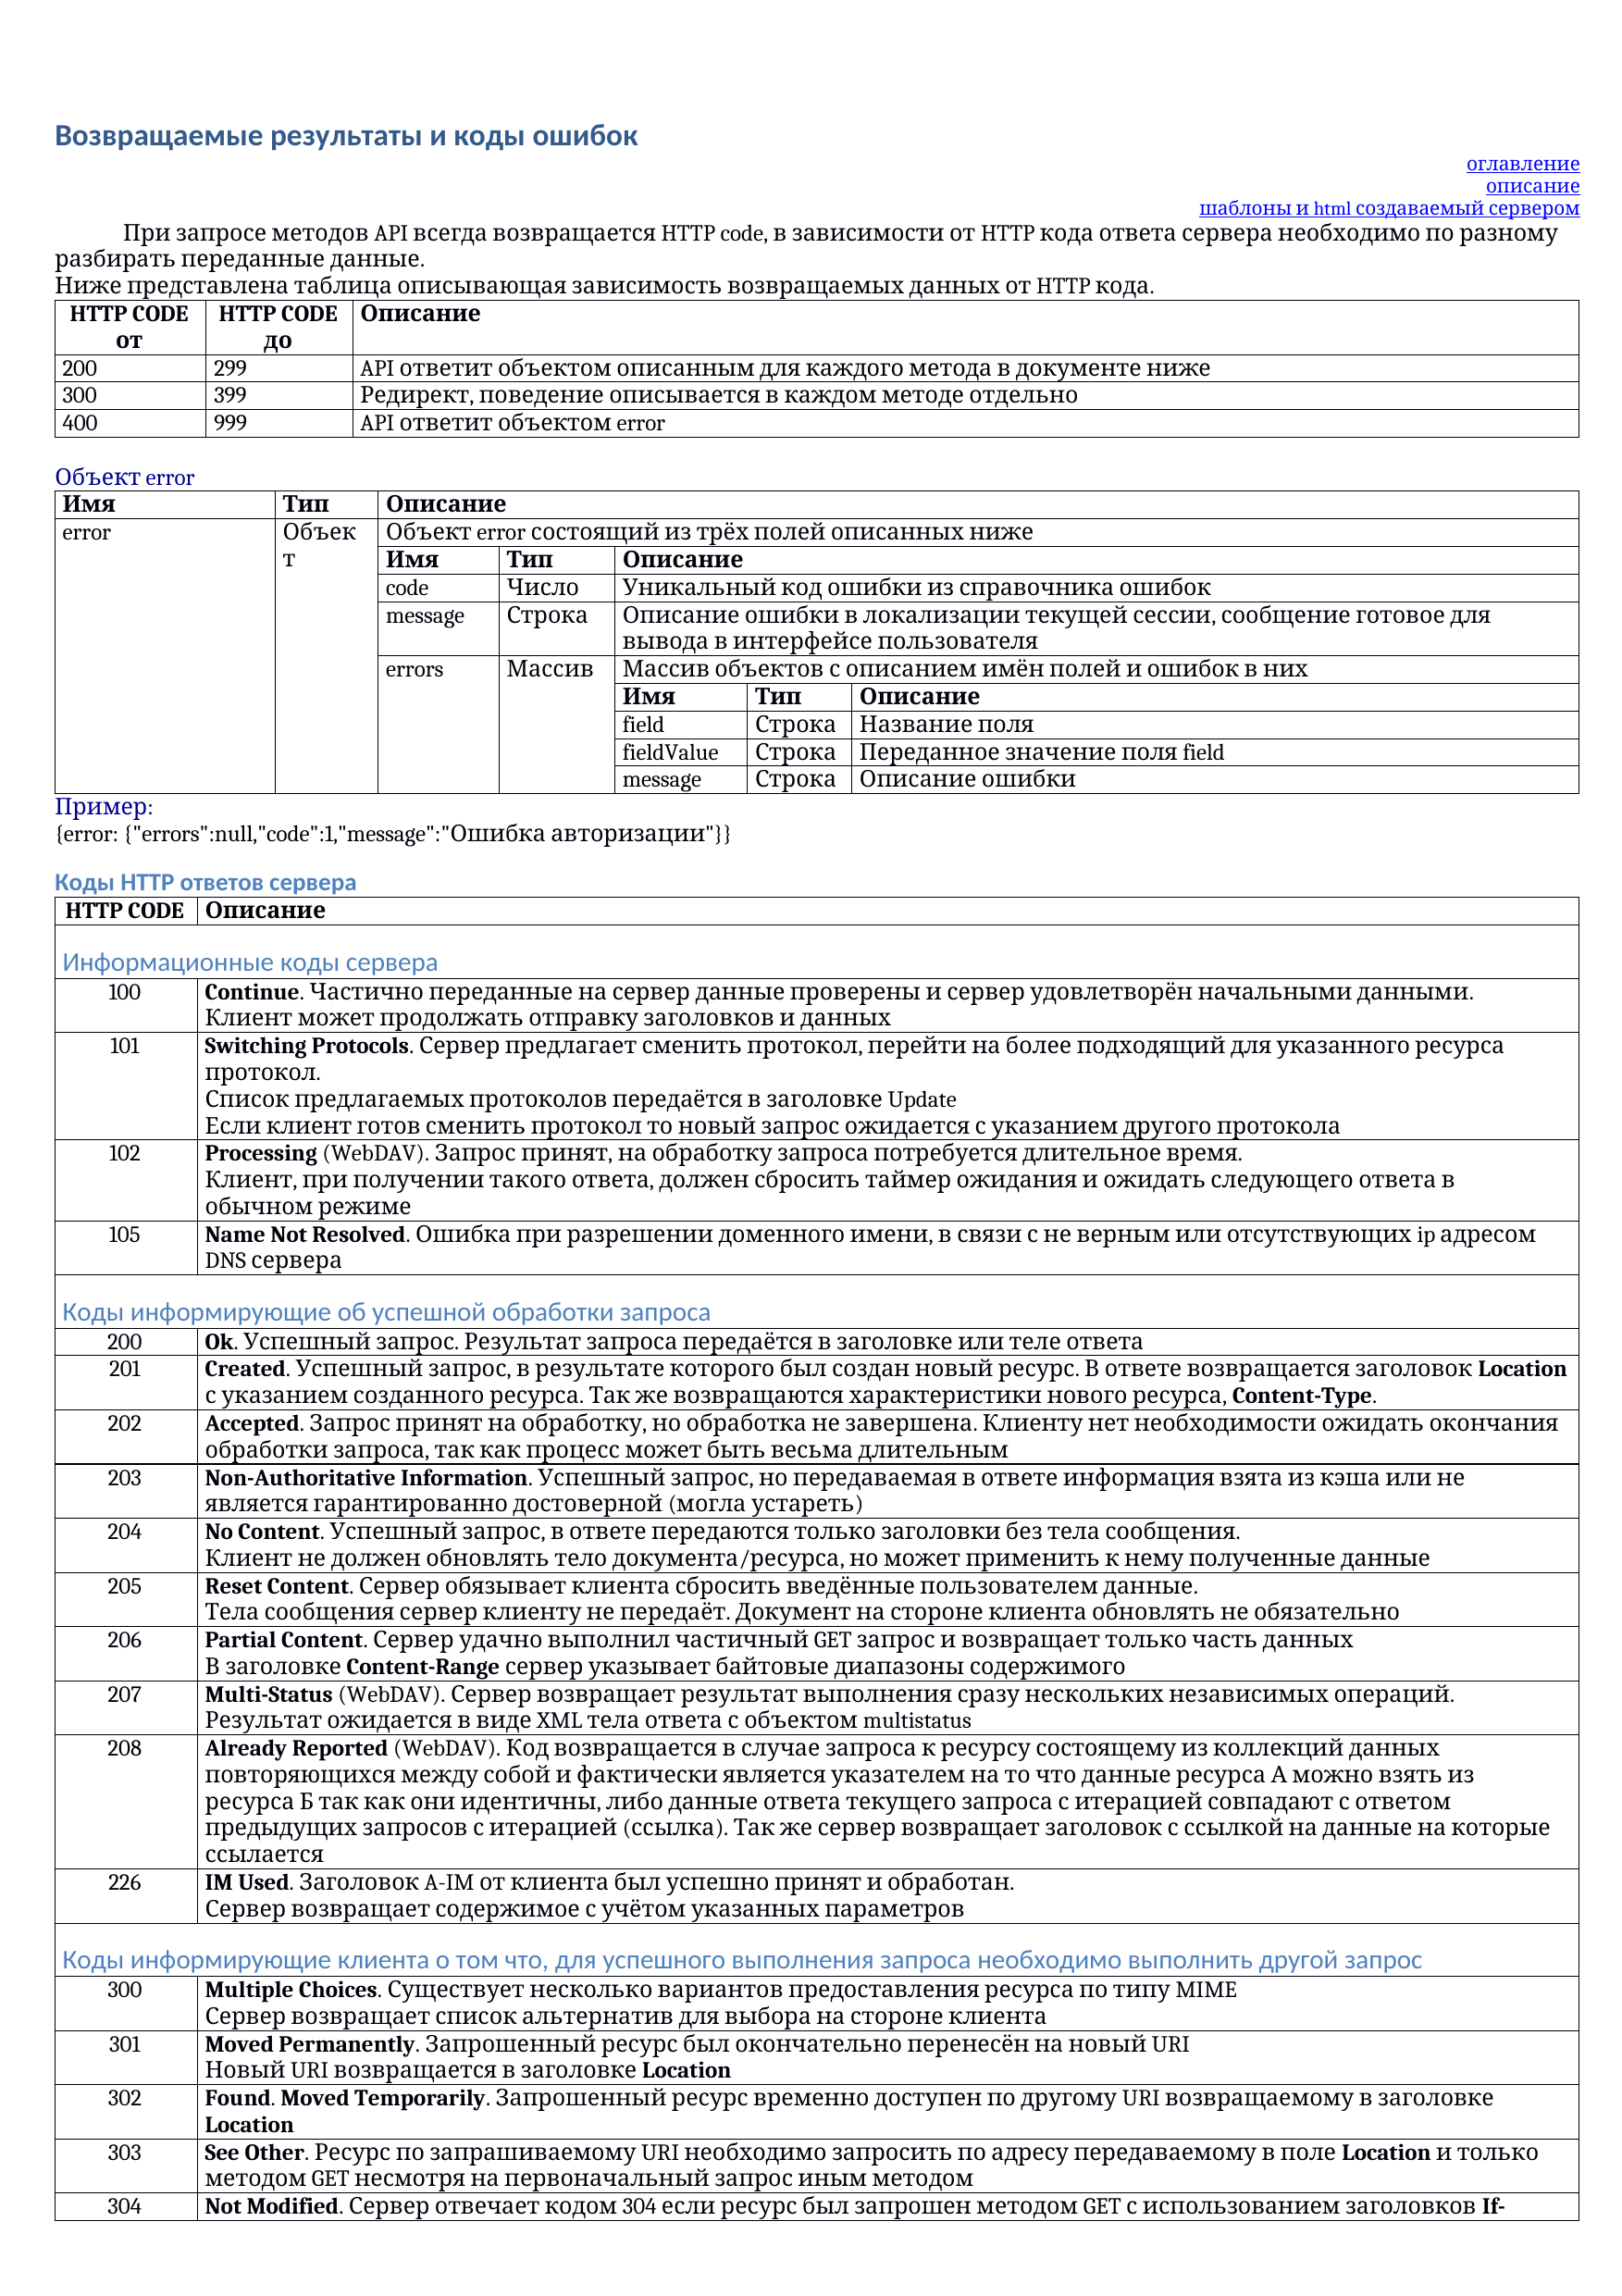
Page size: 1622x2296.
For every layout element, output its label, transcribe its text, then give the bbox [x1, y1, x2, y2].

table_cell 200 [56, 1329, 197, 1355]
subtitle Коды HTTP ответов сервера [55, 866, 1580, 897]
table_cell 202 [56, 1410, 197, 1463]
table_cell 303 [56, 2140, 197, 2192]
table_cell Already Reported (WebDAV). Код возвращается в случае запроса к ресурсу состоящему из коллекций данных повторяющихся между собой и фактически является указателем на то что данные ресурса А можно взять из ресурса Б так как они идентичны, либо данные ответа текущего запроса с итерацией совпадают с ответом предыдущих запросов с итерацией (ссылка). Так же сервер возвращает заголовок с ссылкой на данные на которые ссылается [198, 1735, 1579, 1868]
table_cell Название поля [852, 712, 1579, 738]
table_cell 300 [56, 382, 205, 409]
table_cell 101 [56, 1033, 197, 1139]
table_cell Found. Moved Temporarily. Запрошенный ресурс временно доступен по другому URI возвращаемому в заголовке Location [198, 2085, 1579, 2139]
table_cell 400 [56, 410, 205, 437]
table_cell Объект error состоящий из трёх полей описанных ниже [378, 519, 1579, 546]
table_cell Описание ошибки [852, 766, 1579, 793]
table_cell Created. Успешный запрос, в результате которого был создан новый ресурс. В ответе возвращается заголовок Location с указанием созданного ресурса. Так же возвращаются характеристики нового ресурса, Content-Type. [198, 1356, 1579, 1409]
table_cell 200 [56, 355, 205, 381]
table_header HTTP CODE до [206, 301, 353, 354]
table_cell Число [500, 575, 614, 601]
table_cell message [378, 602, 499, 655]
table_cell Non-Authoritative Information. Успешный запрос, но передаваемая в ответе информация взята из кэша или не является гарантированно достоверной (могла устареть) [198, 1465, 1579, 1518]
table_header Имя [56, 491, 275, 518]
table_cell Reset Content. Сервер обязывает клиента сбросить введённые пользователем данные. Тела сообщения сервер клиенту не передаёт. Документ на стороне клиента обновлять не обязательно [198, 1573, 1579, 1626]
table_cell Переданное значение поля field [852, 739, 1579, 765]
table_cell message [615, 766, 747, 793]
table_cell Name Not Resolved. Ошибка при разрешении доменного имени, в связи с не верным или отсутствующих ip адресом DNS сервера [198, 1222, 1579, 1274]
table_header HTTP CODE [56, 898, 197, 925]
table_cell No Content. Успешный запрос, в ответе передаются только заголовки без тела сообщения. Клиент не должен обновлять тело документа/ресурса, но может применить к нему полученные данные [198, 1519, 1579, 1571]
text оглавление [55, 154, 1580, 176]
table_cell Уникальный код ошибки из справочника ошибок [615, 575, 1579, 601]
table_cell 100 [56, 979, 197, 1032]
table_cell Массив объектов с описанием имён полей и ошибок в них [615, 656, 1579, 683]
table_cell Processing (WebDAV). Запрос принят, на обработку запроса потребуется длительное время. Клиент, при получении такого ответа, должен сбросить таймер ожидания и ожидать следующего ответа в обычном режиме [198, 1140, 1579, 1220]
table_cell 206 [56, 1627, 197, 1681]
table_cell Continue. Частично переданные на сервер данные проверены и сервер удовлетворён начальными данными. Клиент может продолжать отправку заголовков и данных [198, 979, 1579, 1032]
table_cell Имя [378, 547, 499, 574]
table_cell Switching Protocols. Сервер предлагает сменить протокол, перейти на более подходящий для указанного ресурса протокол. Список предлагаемых протоколов передаётся в заголовке Update Если клиент готов сменить протокол то новый запрос ожидается с указанием другого протокола [198, 1033, 1579, 1139]
table_cell Строка [748, 766, 851, 793]
table_cell Строка [748, 712, 851, 738]
table_cell 304 [56, 2193, 197, 2220]
table_cell 207 [56, 1682, 197, 1734]
table_cell Строка [500, 602, 614, 655]
subtitle Возвращаемые результаты и коды ошибок [55, 116, 1580, 154]
table_cell errors [378, 656, 499, 793]
table_cell error [56, 519, 275, 793]
table_cell IM Used. Заголовок A-IM от клиента был успешно принят и обработан. Сервер возвращает содержимое с учётом указанных параметров [198, 1869, 1579, 1922]
table_header HTTP CODE от [56, 301, 205, 354]
table_cell fieldValue [615, 739, 747, 765]
table_cell API ответит объектом error [353, 410, 1579, 437]
table_cell 299 [206, 355, 353, 381]
table_cell 208 [56, 1735, 197, 1868]
table_header Тип [276, 491, 378, 518]
table_cell Описание ошибки в локализации текущей сессии, сообщение готовое для вывода в интерфейсе пользователя [615, 602, 1579, 655]
text Пример: [55, 794, 1580, 821]
table_header Описание [198, 898, 1579, 925]
text При запросе методов API всегда возвращается HTTP code, в зависимости от HTTP кода ответа сервера необходимо по разному разбирать переданные данные. [55, 220, 1580, 273]
table_cell 226 [56, 1869, 197, 1922]
text Ниже представлена таблица описывающая зависимость возвращаемых данных от HTTP кода. [55, 273, 1580, 300]
text шаблоны и html создаваемый сервером [55, 198, 1580, 220]
table_cell Multi-Status (WebDAV). Сервер возвращает результат выполнения сразу нескольких независимых операций. Результат ожидается в виде XML тела ответа с объектом multistatus [198, 1682, 1579, 1734]
table_cell Тип [500, 547, 614, 574]
table_cell Строка [748, 739, 851, 765]
table_cell Коды информирующие клиента о том что, для успешного выполнения запроса необходимо выполнить другой запрос [56, 1924, 1579, 1976]
text {error: {"errors":null,"code":1,"message":"Ошибка авторизации"}} [55, 821, 1580, 848]
table_header Описание [378, 491, 1579, 518]
table_cell Ok. Успешный запрос. Результат запроса передаётся в заголовке или теле ответа [198, 1329, 1579, 1355]
table_cell 399 [206, 382, 353, 409]
table_cell code [378, 575, 499, 601]
table_cell Информационные коды сервера [56, 925, 1579, 978]
table_cell 102 [56, 1140, 197, 1220]
table_cell Тип [748, 684, 851, 711]
table_cell Moved Permanently. Запрошенный ресурс был окончательно перенесён на новый URI Новый URI возвращается в заголовке Location [198, 2031, 1579, 2084]
table_cell 201 [56, 1356, 197, 1409]
table_header Описание [353, 301, 1579, 354]
table_cell 300 [56, 1977, 197, 2029]
table_cell Описание [615, 547, 1579, 574]
table_cell Описание [852, 684, 1579, 711]
table_cell Accepted. Запрос принят на обработку, но обработка не завершена. Клиенту нет необходимости ожидать окончания обработки запроса, так как процесс может быть весьма длительным [198, 1410, 1579, 1463]
text Объект error [55, 465, 1580, 490]
table_cell 203 [56, 1465, 197, 1518]
table_cell 999 [206, 410, 353, 437]
table_cell 205 [56, 1573, 197, 1626]
table_cell Коды информирующие об успешной обработки запроса [56, 1275, 1579, 1327]
table_cell 204 [56, 1519, 197, 1571]
table_cell 105 [56, 1222, 197, 1274]
table_cell Not Modified. Сервер отвечает кодом 304 если ресурс был запрошен методом GET с использованием заголовков If- [198, 2193, 1579, 2220]
table_cell Multiple Choices. Существует несколько вариантов предоставления ресурса по типу MIME Сервер возвращает список альтернатив для выбора на стороне клиента [198, 1977, 1579, 2029]
table_cell Массив [500, 656, 614, 793]
table_cell Объект [276, 519, 378, 793]
text описание [55, 176, 1580, 198]
table_cell 301 [56, 2031, 197, 2084]
table_cell field [615, 712, 747, 738]
table_cell Редирект, поведение описывается в каждом методе отдельно [353, 382, 1579, 409]
table_cell Имя [615, 684, 747, 711]
table_cell See Other. Ресурс по запрашиваемому URI необходимо запросить по адресу передаваемому в поле Location и только методом GET несмотря на первоначальный запрос иным методом [198, 2140, 1579, 2192]
table_cell 302 [56, 2085, 197, 2139]
table_cell Partial Content. Сервер удачно выполнил частичный GET запрос и возвращает только часть данных В заголовке Content-Range сервер указывает байтовые диапазоны содержимого [198, 1627, 1579, 1681]
table_cell API ответит объектом описанным для каждого метода в документе ниже [353, 355, 1579, 381]
